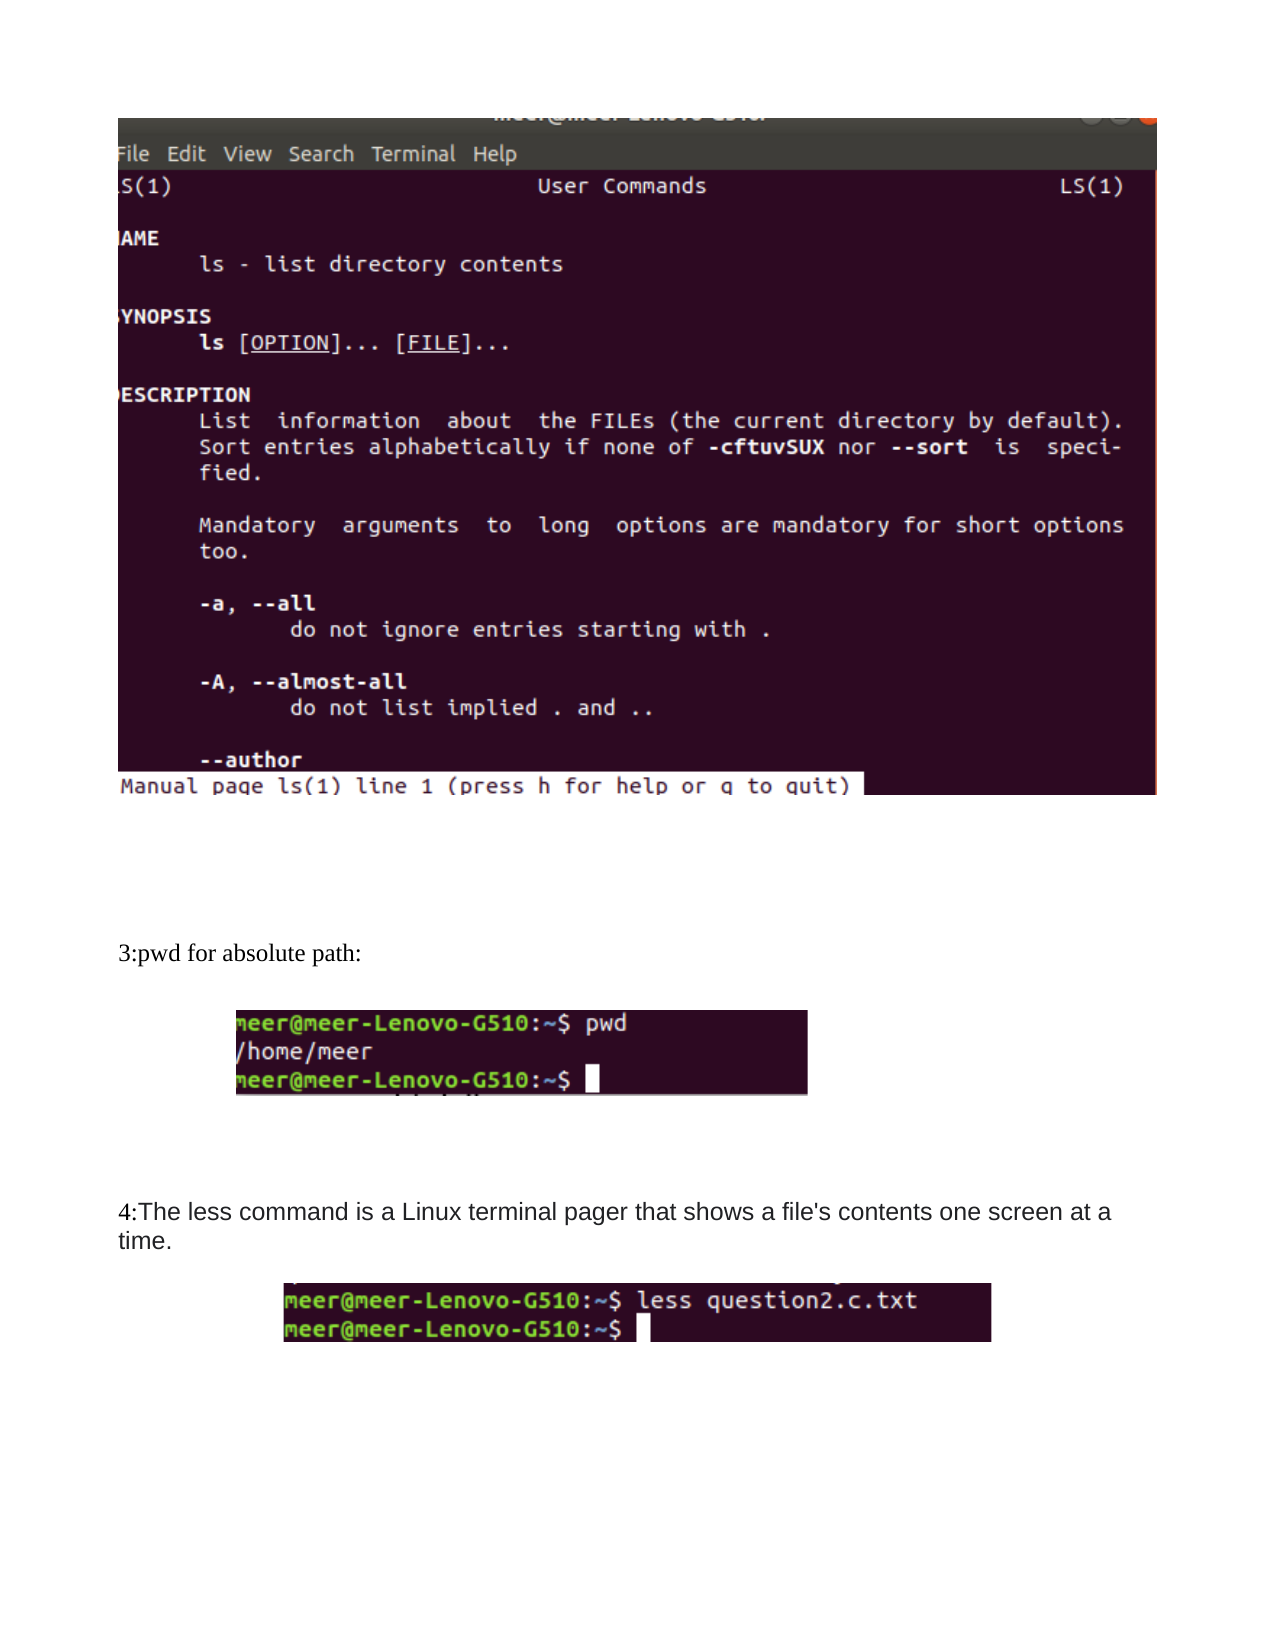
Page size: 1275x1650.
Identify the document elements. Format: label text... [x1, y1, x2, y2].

picture [283, 1283, 992, 1342]
text 3:pwd for absolute path: [118, 938, 1157, 967]
picture [118, 118, 1157, 795]
text 4:The less command is a Linux terminal pager that shows a file's contents one screen at a time. [118, 1197, 1157, 1255]
picture [236, 1010, 808, 1096]
